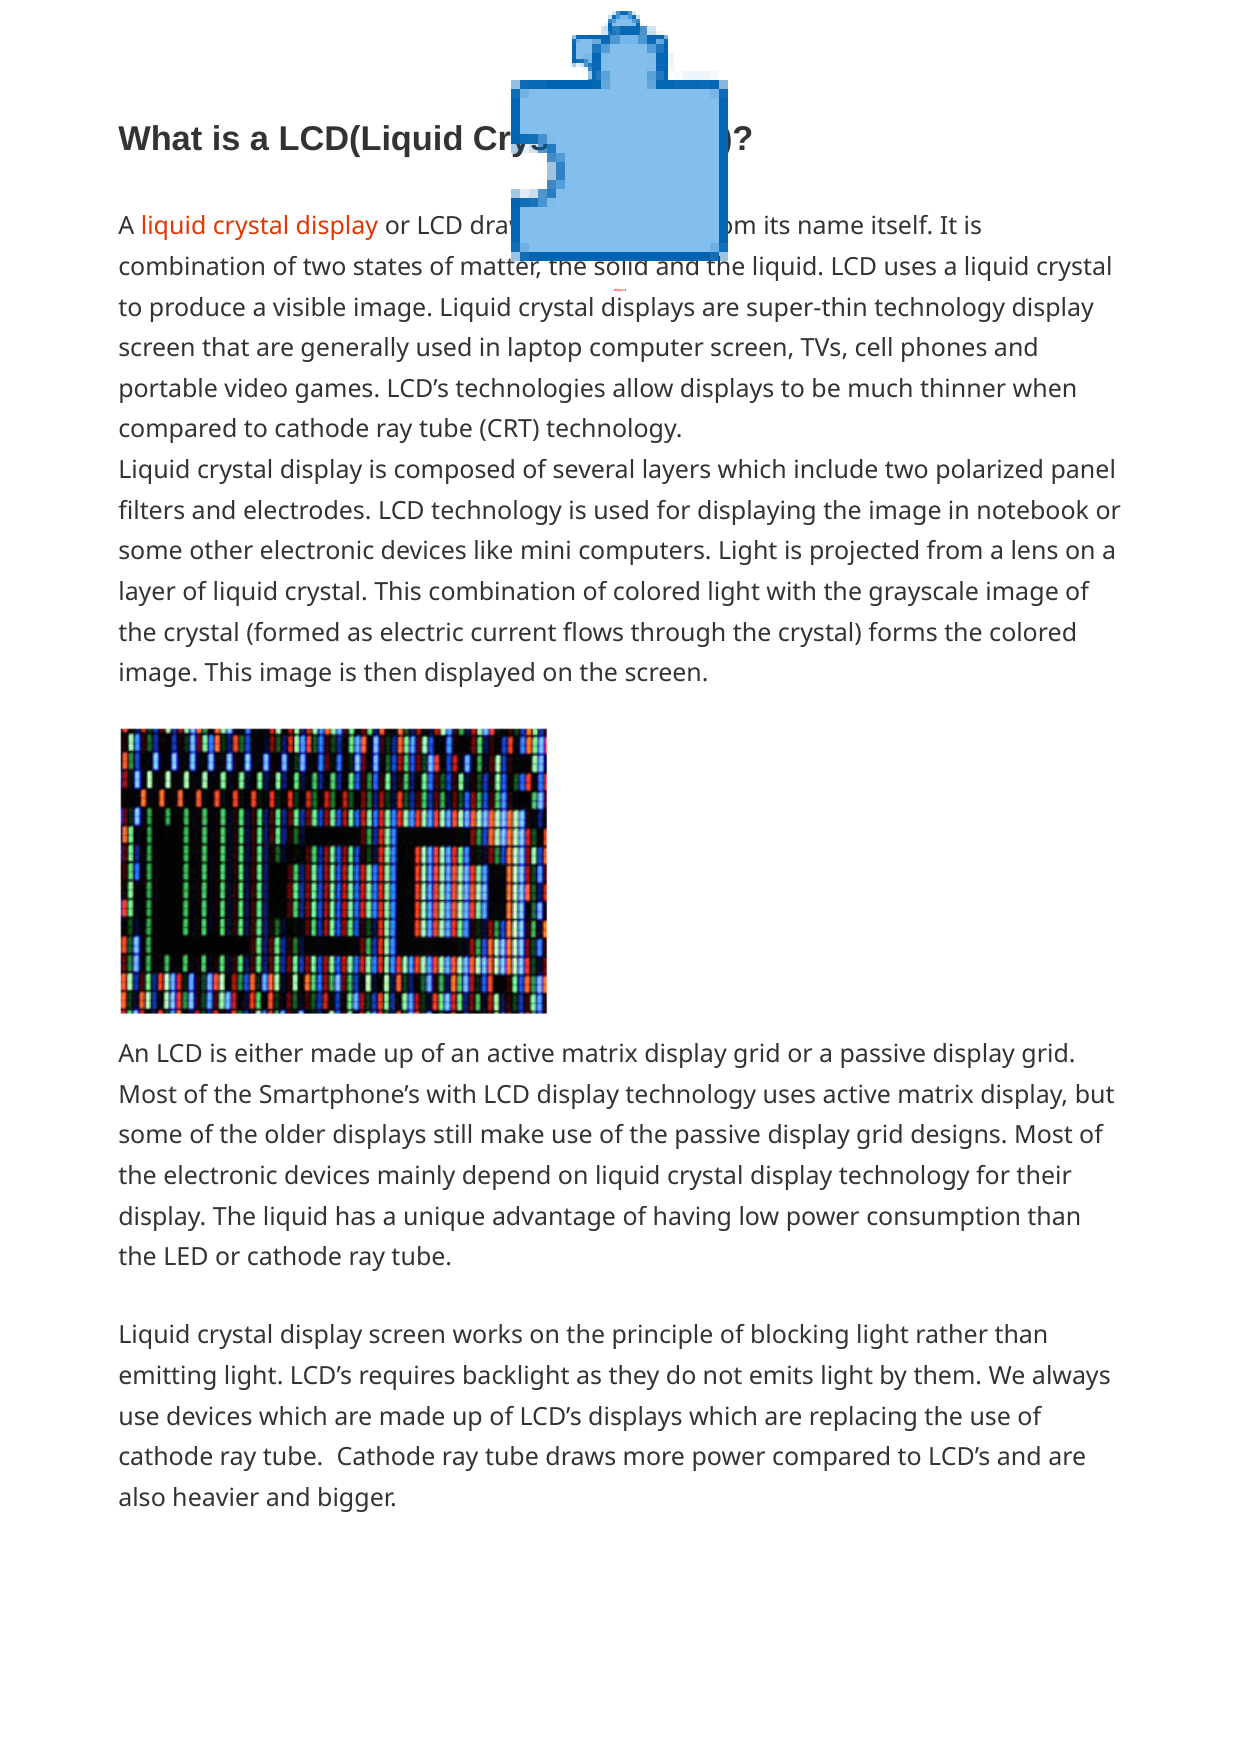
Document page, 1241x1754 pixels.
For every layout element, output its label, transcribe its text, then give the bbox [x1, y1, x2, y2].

subtitle What is a LCD(Liquid Crystal Display)? [728, 118, 1122, 158]
text Liquid crystal display screen works on the principle of blocking light rather than emitting light. LCD’s requires backlight as they do not emits light by them. We always use devices which are made up of LCD’s displays which are replacing the use of cathode ray tube. Cathode ray tube draws more power compared to LCD’s and are also heavier and bigger. [118, 1310, 1122, 1513]
text Liquid crystal display is composed of several layers which include two polarized panel filters and electrodes. LCD technology is used for displaying the image in notebook or some other electronic devices like mini computers. Light is projected from a lens on a layer of liquid crystal. This combination of colored light with the grayscale image of the crystal (formed as electric current flows through the crystal) forms the colored image. This image is then displayed on the screen. [118, 445, 1122, 689]
picture [118, 726, 554, 1025]
subtitle What is a LCD(Liquid Crystal Display)? [118, 118, 547, 158]
text An LCD is either made up of an active matrix display grid or a passive display grid. Most of the Smartphone’s with LCD display technology uses active matrix display, but some of the older displays still make use of the passive display grid designs. Most of the electronic devices mainly depend on liquid crystal display technology for their display. The liquid has a unique advantage of having low power consumption than the LED or cathode ray tube. [118, 1029, 1122, 1273]
text A liquid crystal display or LCD draws its definition from its name itself. It is combination of two states of matter, the solid and the liquid. LCD uses a liquid crystal to produce a visible image. Liquid crystal displays are super-thin technology display screen that are generally used in laptop computer screen, TVs, cell phones and portable video games. LCD’s technologies allow displays to be much thinner when compared to cathode ray tube (CRT) technology. [118, 201, 1122, 445]
